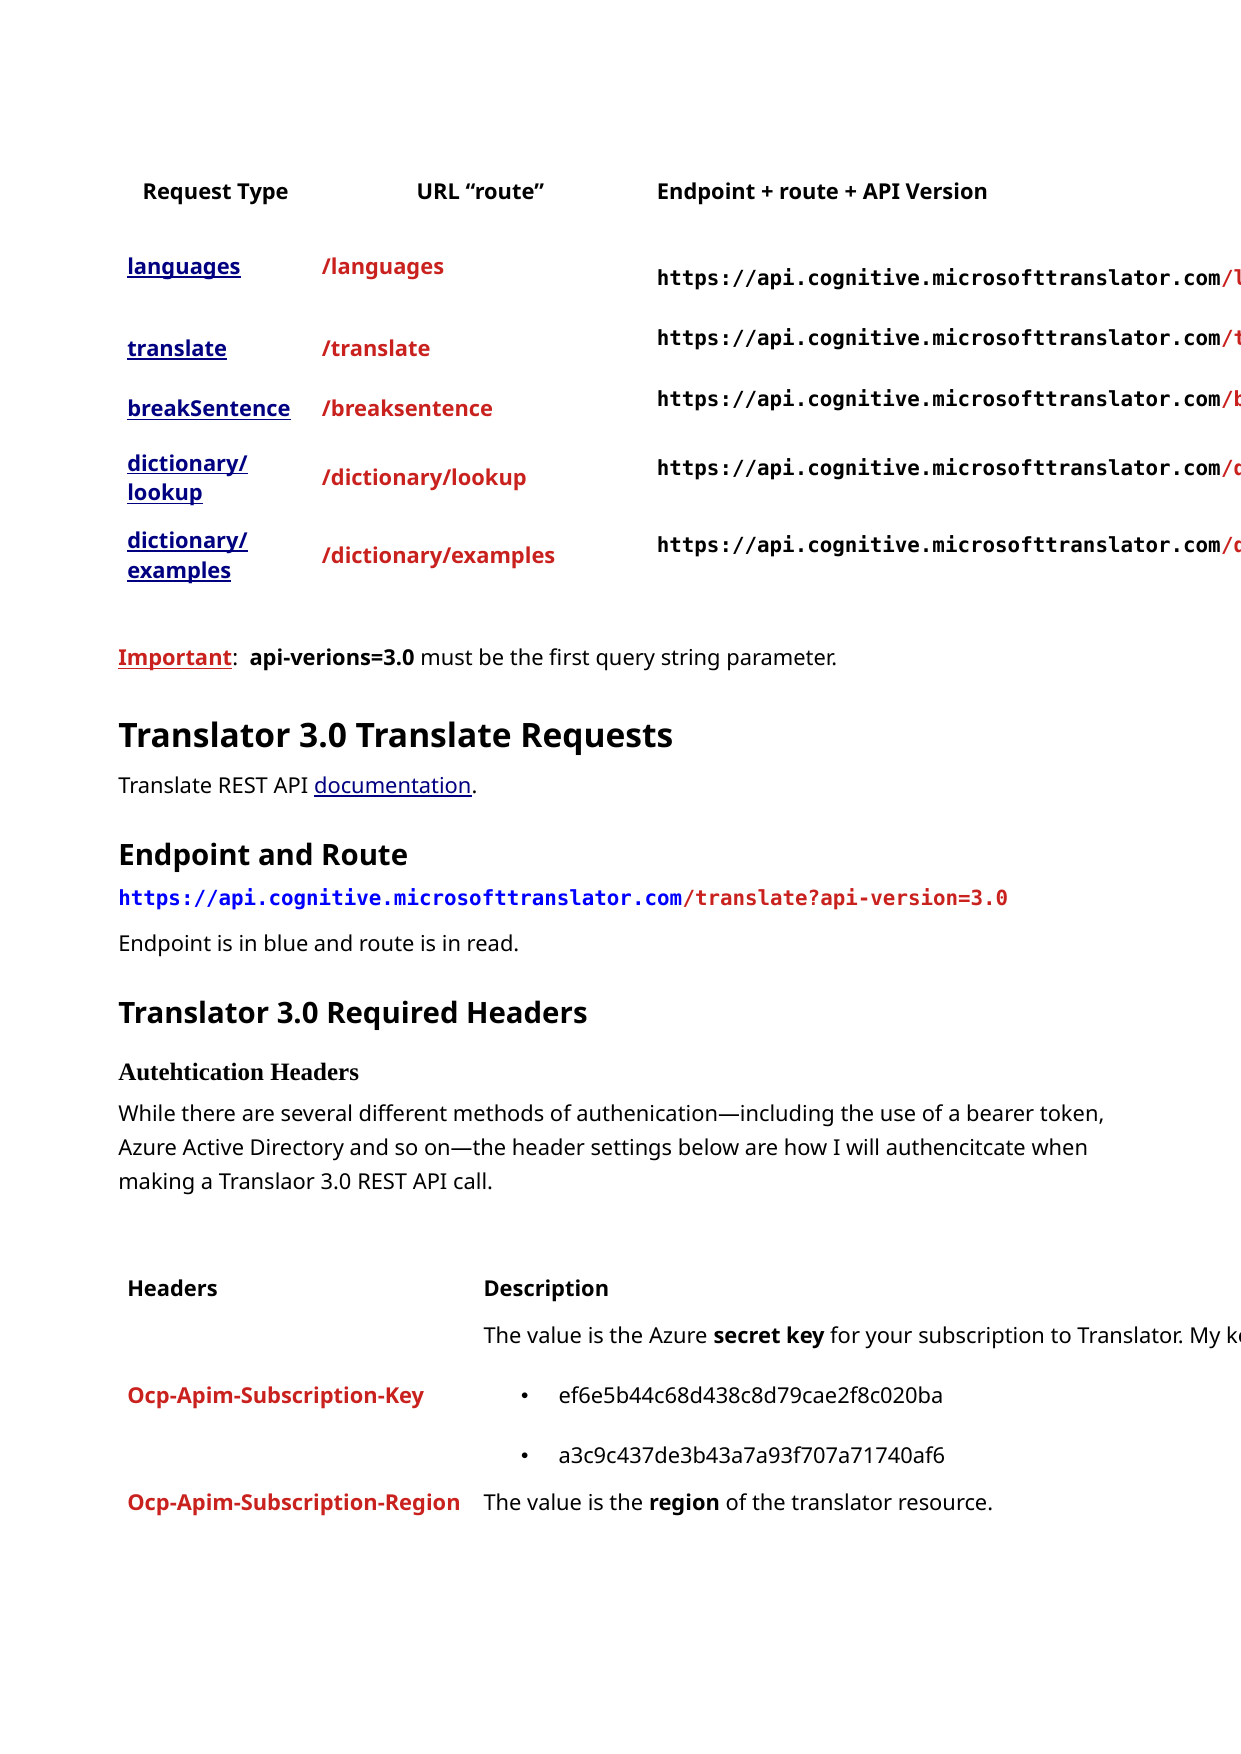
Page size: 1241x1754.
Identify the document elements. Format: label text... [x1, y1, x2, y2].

subtitle Autehtication Headers [118, 1057, 1122, 1085]
table_cell /dictionary/lookup [313, 439, 648, 516]
table_cell /languages [313, 215, 648, 317]
subtitle Translator 3.0 Required Headers [118, 992, 1122, 1032]
table_cell /dictionary/examples [313, 516, 648, 593]
text Endpoint is in blue and route is in read. [118, 928, 1122, 958]
table_header URL “route” [313, 167, 648, 214]
text Important: api-verions=3.0 must be the first query string parameter. [118, 642, 1122, 672]
subtitle Translator 3.0 Translate Requests [118, 712, 1122, 758]
table_cell The value is the region of the translator resource. [474, 1478, 1240, 1526]
table_header Request Type [118, 167, 313, 214]
table_cell Ocp-Apim-Subscription-Key [118, 1311, 474, 1478]
table_cell translate [118, 318, 313, 378]
table_cell dictionary/examples [118, 516, 313, 593]
table_cell languages [118, 215, 313, 317]
table_cell Ocp-Apim-Subscription-Region [118, 1478, 474, 1526]
subtitle Endpoint and Route [118, 833, 1122, 873]
table_cell https://api.cognitive.microsofttranslator.com/breaksentence?api-version=3.0 [648, 378, 1240, 438]
text While there are several different methods of authenication—including the use of a bearer token, Azure Active Directory and so on—the header settings below are how I will authencitcate when making a Translaor 3.0 REST API call. [118, 1098, 1122, 1196]
table_cell https://api.cognitive.microsofttranslator.com/translate?api-version=3.0 [648, 318, 1240, 378]
table_cell https://api.cognitive.microsofttranslator.com/dictionary/examples?api-version=3.0 [648, 516, 1240, 593]
table_cell /breaksentence [313, 378, 648, 438]
table_cell /translate [313, 318, 648, 378]
table_cell The value is the Azure secret key for your subscription to Translator. My keys are: ef6e5b44c68d438c8d79cae2f8c020ba a3c9c437de3b43a7a93f707a71740af6 [474, 1311, 1240, 1478]
table_header Headers [118, 1264, 474, 1311]
text https://api.cognitive.microsofttranslator.com/translate?api-version=3.0 [118, 886, 1122, 910]
table_header Endpoint + route + API Version [648, 167, 1240, 214]
text Translate REST API documentation. [118, 770, 1122, 800]
table_cell https://api.cognitive.microsofttranslator.com/dictionary/lookup?api-version=3.0 [648, 439, 1240, 516]
table_cell dictionary/lookup [118, 439, 313, 516]
table_cell https://api.cognitive.microsofttranslator.com/languages?api-version=3.0 [648, 215, 1240, 317]
table_cell breakSentence [118, 378, 313, 438]
table_header Description [474, 1264, 1240, 1311]
